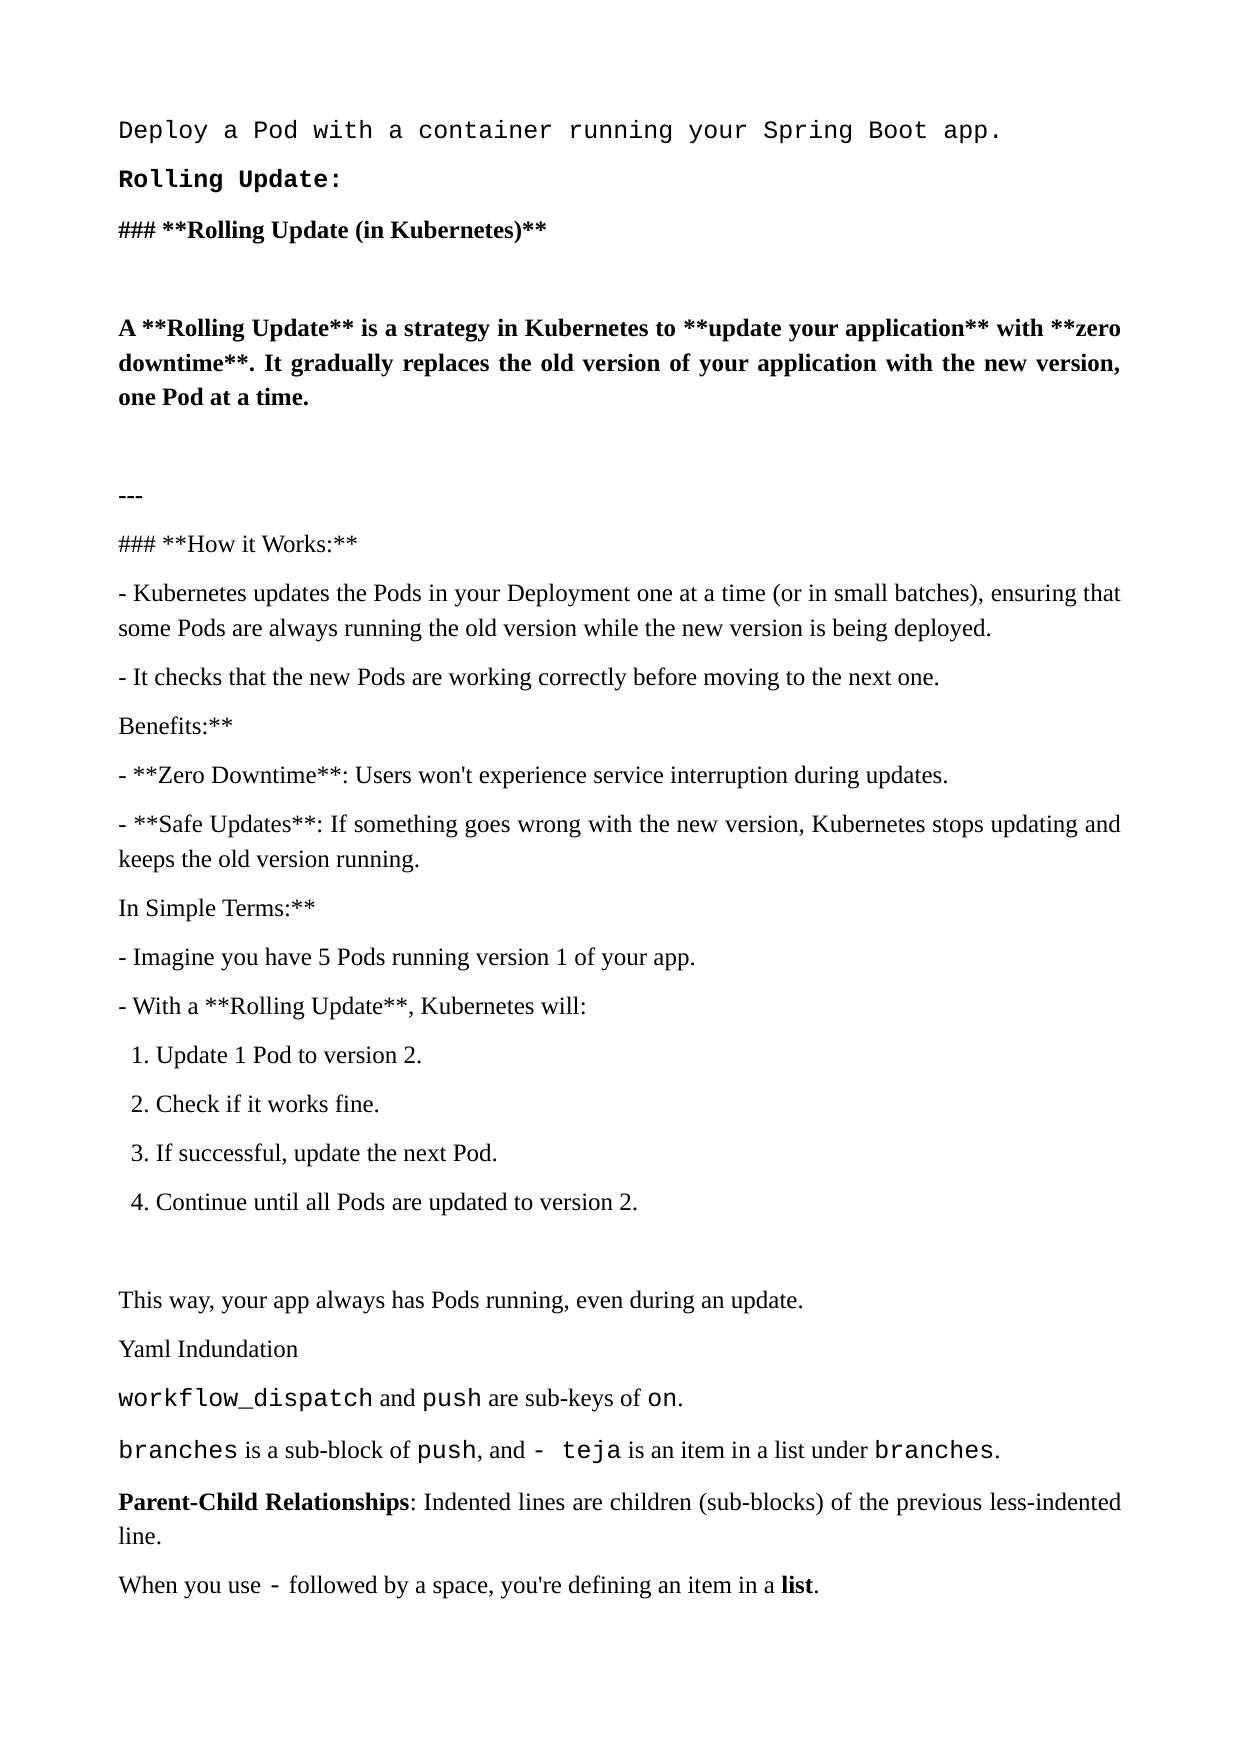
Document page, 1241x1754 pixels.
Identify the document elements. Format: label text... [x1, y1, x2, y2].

text - **Zero Downtime**: Users won't experience service interruption during updates. [118, 760, 1122, 789]
text ### **How it Works:** [118, 529, 1122, 558]
text - It checks that the new Pods are working correctly before moving to the next one. [118, 662, 1122, 691]
text - Imagine you have 5 Pods running version 1 of your app. [118, 942, 1122, 971]
text - With a **Rolling Update**, Kubernetes will: [118, 991, 1122, 1020]
text 4. Continue until all Pods are updated to version 2. [118, 1187, 1122, 1216]
text This way, your app always has Pods running, even during an update. [118, 1285, 1122, 1314]
text 3. If successful, update the next Pod. [118, 1138, 1122, 1167]
text workflow_dispatch and push are sub-keys of on. [118, 1383, 1122, 1414]
text - Kubernetes updates the Pods in your Deployment one at a time (or in small batches), ensuring that some Pods are always running the old version while the new version is being deployed. [118, 578, 1122, 642]
text A **Rolling Update** is a strategy in Kubernetes to **update your application** with **zero downtime**. It gradually replaces the old version of your application with the new version, one Pod at a time. [118, 313, 1122, 411]
text - **Safe Updates**: If something goes wrong with the new version, Kubernetes stops updating and keeps the old version running. [118, 809, 1122, 872]
text Benefits:** [118, 711, 1122, 740]
text 1. Update 1 Pod to version 2. [118, 1040, 1122, 1069]
text In Simple Terms:** [118, 893, 1122, 922]
text Deploy a Pod with a container running your Spring Boot app. [118, 118, 1122, 146]
text ### **Rolling Update (in Kubernetes)** [118, 215, 1122, 244]
text Parent-Child Relationships: Indented lines are children (sub-blocks) of the previous less-indented line. [118, 1487, 1122, 1550]
text 2. Check if it works fine. [118, 1089, 1122, 1118]
text When you use - followed by a space, you're defining an item in a list. [118, 1570, 1122, 1601]
text branches is a sub-block of push, and - teja is an item in a list under branches. [118, 1435, 1122, 1466]
text Yaml Indundation [118, 1334, 1122, 1363]
text --- [118, 480, 1122, 509]
text Rolling Update: [118, 167, 1122, 195]
